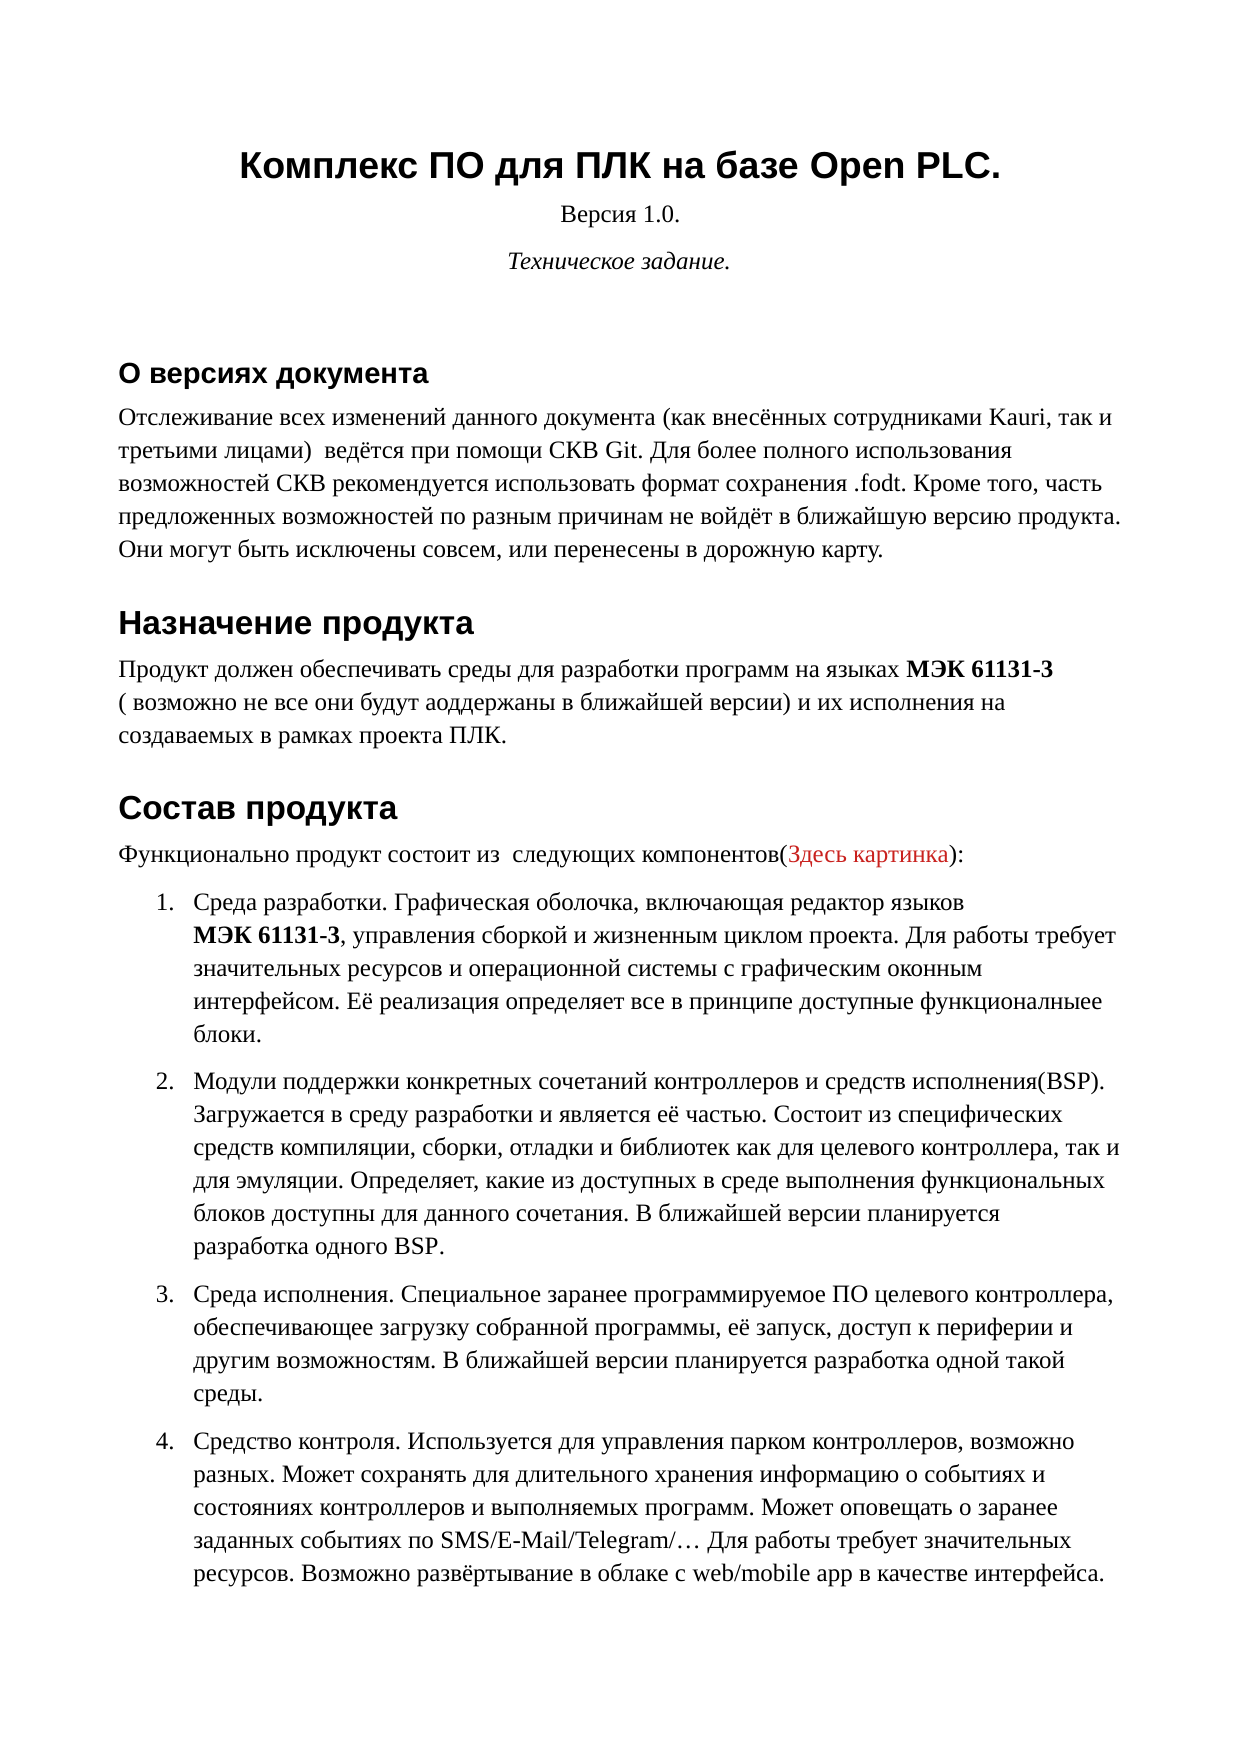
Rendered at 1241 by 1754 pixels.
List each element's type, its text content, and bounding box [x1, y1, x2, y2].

text Версия 1.0. [118, 199, 1122, 227]
subtitle О версиях документа [118, 356, 1122, 390]
text Продукт должен обеспечивать среды для разработки программ на языках МЭК 61131-3 ( возможно не все они будут аоддержаны в ближайшей версии) и их исполнения на создаваемых в рамках проекта ПЛК. [118, 654, 1122, 748]
list Среда исполнения. Специальное заранее программируемое ПО целевого контроллера, обеспечивающее загрузку собранной программы, её запуск, доступ к периферии и другим возможностям. В ближайшей версии планируется разработка одной такой среды. [156, 1279, 1122, 1407]
list Средство контроля. Используется для управления парком контроллеров, возможно разных. Может сохранять для длительного хранения информацию о событиях и состояниях контроллеров и выполняемых программ. Может оповещать о заранее заданных событиях по SMS/E-Mail/Telegram/… Для работы требует значительных ресурсов. Возможно развёртывание в облаке с web/mobile app в качестве интерфейса. [156, 1426, 1122, 1587]
subtitle Комплекс ПО для ПЛК на базе Open PLC. [118, 143, 1122, 186]
subtitle Состав продукта [118, 788, 1122, 827]
text Функционально продукт состоит из следующих компонентов(Здесь картинка): [118, 839, 1122, 868]
text Техническое задание. [118, 246, 1122, 275]
list Модули поддержки конкретных сочетаний контроллеров и средств исполнения(BSP). Загружается в среду разработки и является её частью. Состоит из специфических средств компиляции, сборки, отладки и библиотек как для целевого контроллера, так и для эмуляции. Определяет, какие из доступных в среде выполнения функциональных блоков доступны для данного сочетания. В ближайшей версии планируется разработка одного BSP. [156, 1066, 1122, 1260]
text Отслеживание всех изменений данного документа (как внесённых сотрудниками Kauri, так и третьими лицами) ведётся при помощи СКВ Git. Для более полного использования возможностей СКВ рекомендуется использовать формат сохранения .fodt. Кроме того, часть предложенных возможностей по разным причинам не войдёт в ближайшую версию продукта. Они могут быть исключены совсем, или перенесены в дорожную карту. [118, 402, 1122, 563]
list Среда разработки. Графическая оболочка, включающая редактор языков МЭК 61131-3, управления сборкой и жизненным циклом проекта. Для работы требует значительных ресурсов и операционной системы с графическим оконным интерфейсом. Её реализация определяет все в принципе доступные функционалныее блоки. [156, 887, 1122, 1047]
subtitle Назначение продукта [118, 603, 1122, 641]
